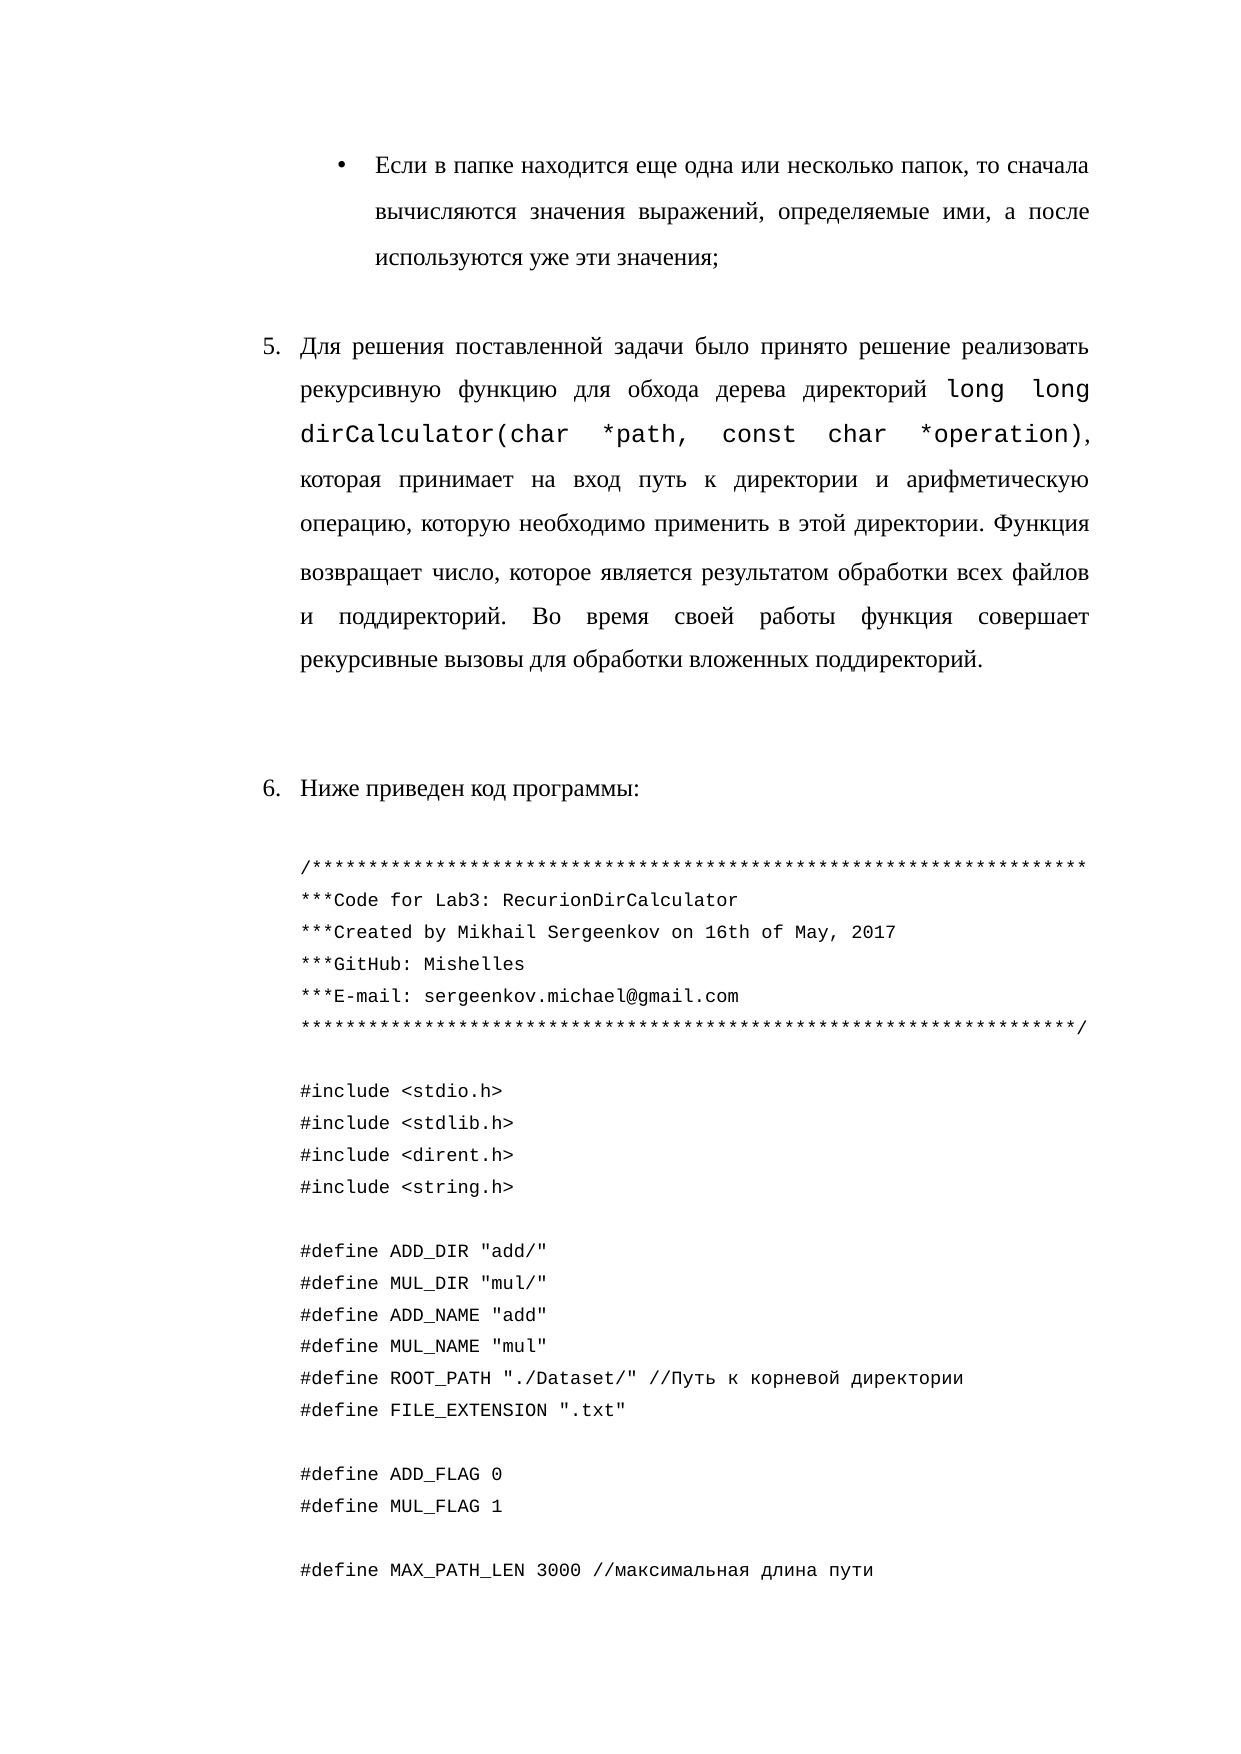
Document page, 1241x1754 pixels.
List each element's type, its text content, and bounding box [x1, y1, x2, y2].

list Для решения поставленной задачи было принято решение реализовать рекурсивную функцию для обхода дерева директорий long long dirCalculator(char *path, const char *operation), которая принимает на вход путь к директории и арифметическую операцию, которую необходимо применить в этой директории. Функция возвращает число, которое является результатом обработки всех файлов и поддиректорий. Во время своей работы функция совершает рекурсивные вызовы для обработки вложенных поддиректорий. [262, 331, 1090, 673]
text #define ADD_FLAG 0 [300, 1465, 1090, 1486]
text ***Created by Mikhail Sergeenkov on 16th of May, 2017 [300, 923, 1090, 944]
text #include <stdlib.h> [300, 1114, 1090, 1135]
text #include <string.h> [300, 1178, 1090, 1199]
text ***GitHub: Mishelles [300, 955, 1090, 976]
list Ниже приведен код программы: [262, 773, 1090, 802]
text #include <stdio.h> [300, 1082, 1090, 1103]
text /********************************************************************* [300, 859, 1090, 880]
text #define ADD_NAME "add" [300, 1305, 1090, 1327]
text ***E-mail: sergeenkov.michael@gmail.com [300, 987, 1090, 1008]
text #define ADD_DIR "add/" [300, 1242, 1090, 1263]
text ***Code for Lab3: RecurionDirCalculator [300, 891, 1090, 912]
text #include <dirent.h> [300, 1146, 1090, 1167]
text #define MUL_NAME "mul" [300, 1337, 1090, 1358]
text #define ROOT_PATH "./Dataset/" //Путь к корневой директории [300, 1369, 1090, 1390]
text *********************************************************************/ [300, 1018, 1090, 1040]
list Если в папке находится еще одна или несколько папок, то сначала вычисляются значения выражений, определяемые ими, а после используются уже эти значения; [337, 150, 1090, 271]
text #define MUL_DIR "mul/" [300, 1273, 1090, 1295]
text #define FILE_EXTENSION ".txt" [300, 1401, 1090, 1422]
text #define MUL_FLAG 1 [300, 1497, 1090, 1518]
text #define MAX_PATH_LEN 3000 //максимальная длина пути [300, 1560, 1090, 1582]
